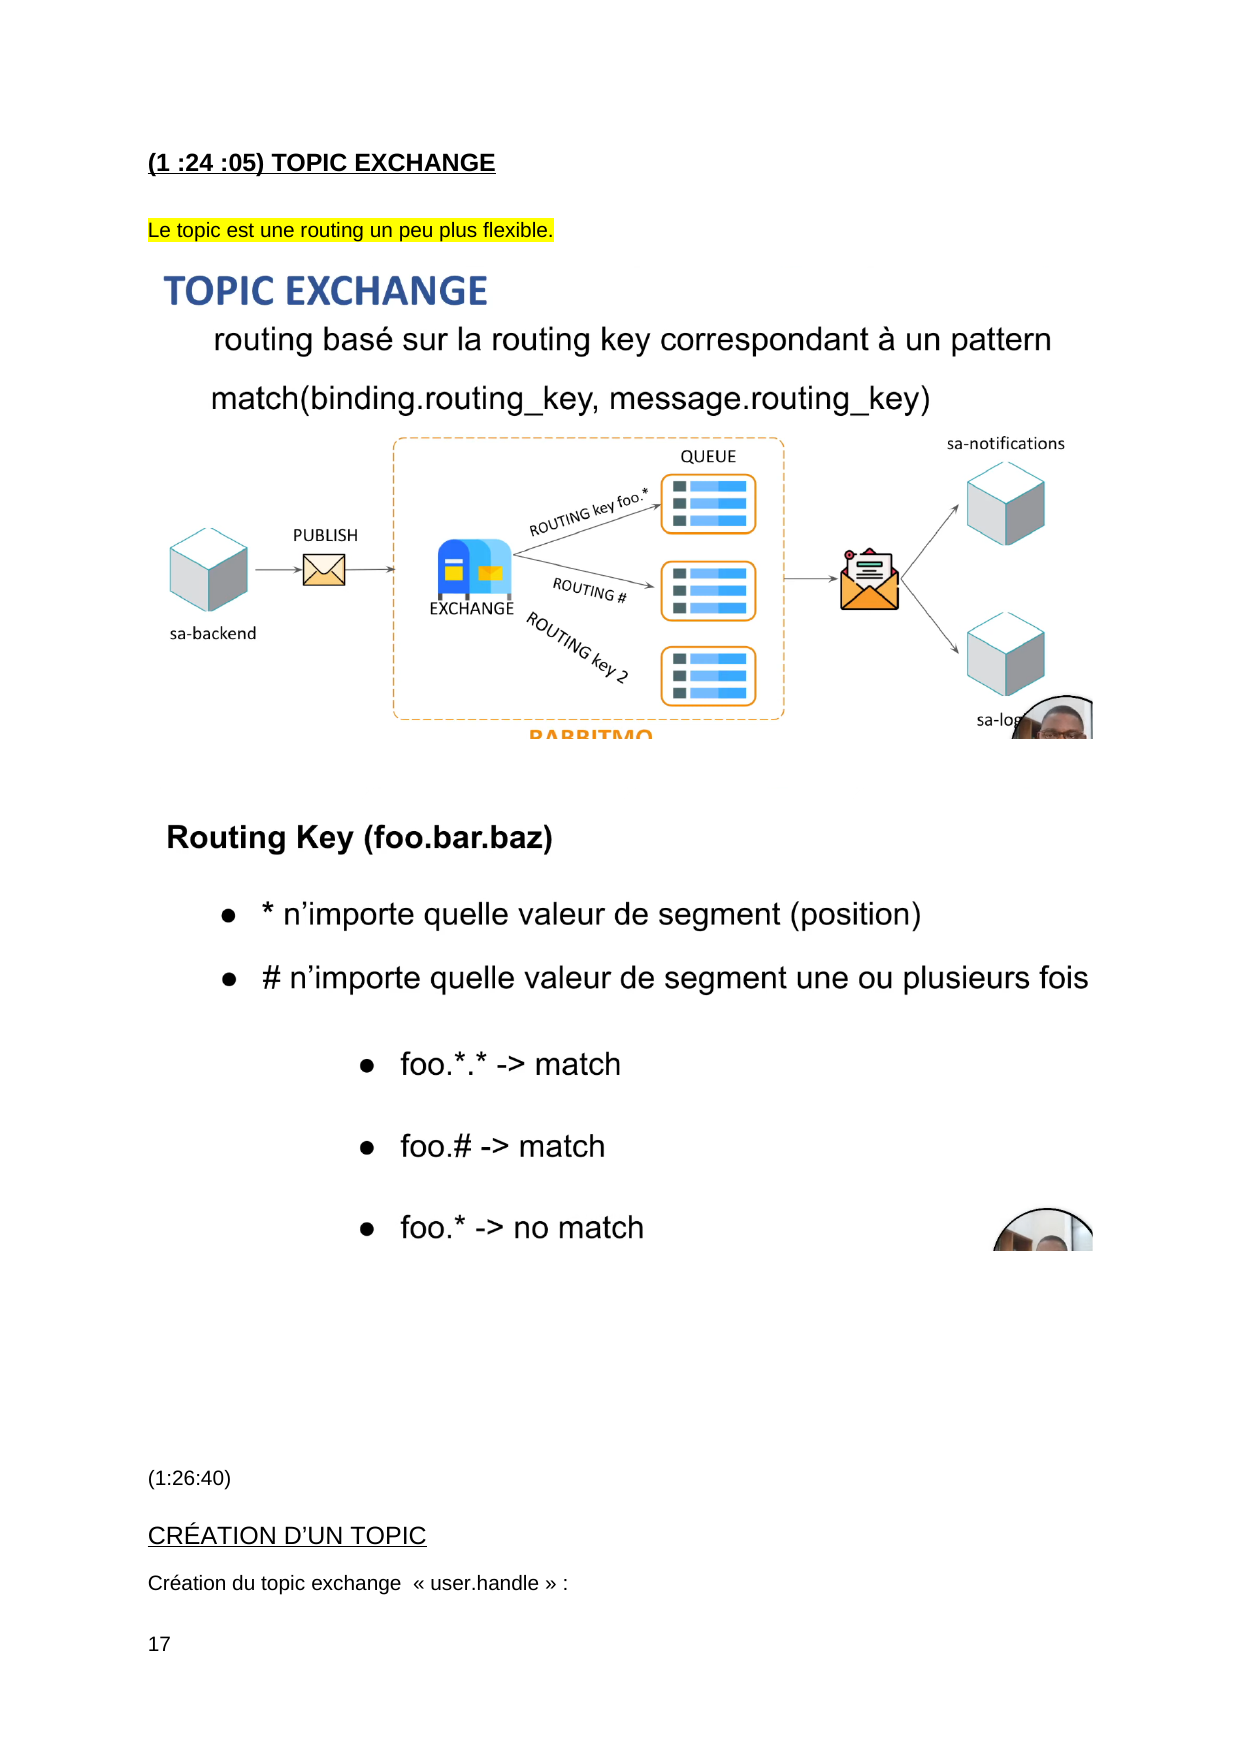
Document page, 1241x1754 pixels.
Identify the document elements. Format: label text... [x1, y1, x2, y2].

text (1:26:40) [148, 1466, 1093, 1490]
picture [147, 787, 1093, 1251]
picture [147, 266, 1093, 739]
subtitle Création d’un topic [148, 1521, 1093, 1550]
subtitle (1 :24 :05) Topic exchange [148, 148, 1093, 176]
text Le topic est une routing un peu plus flexible. [148, 218, 1093, 242]
text Création du topic exchange « user.handle » : [148, 1571, 1093, 1594]
